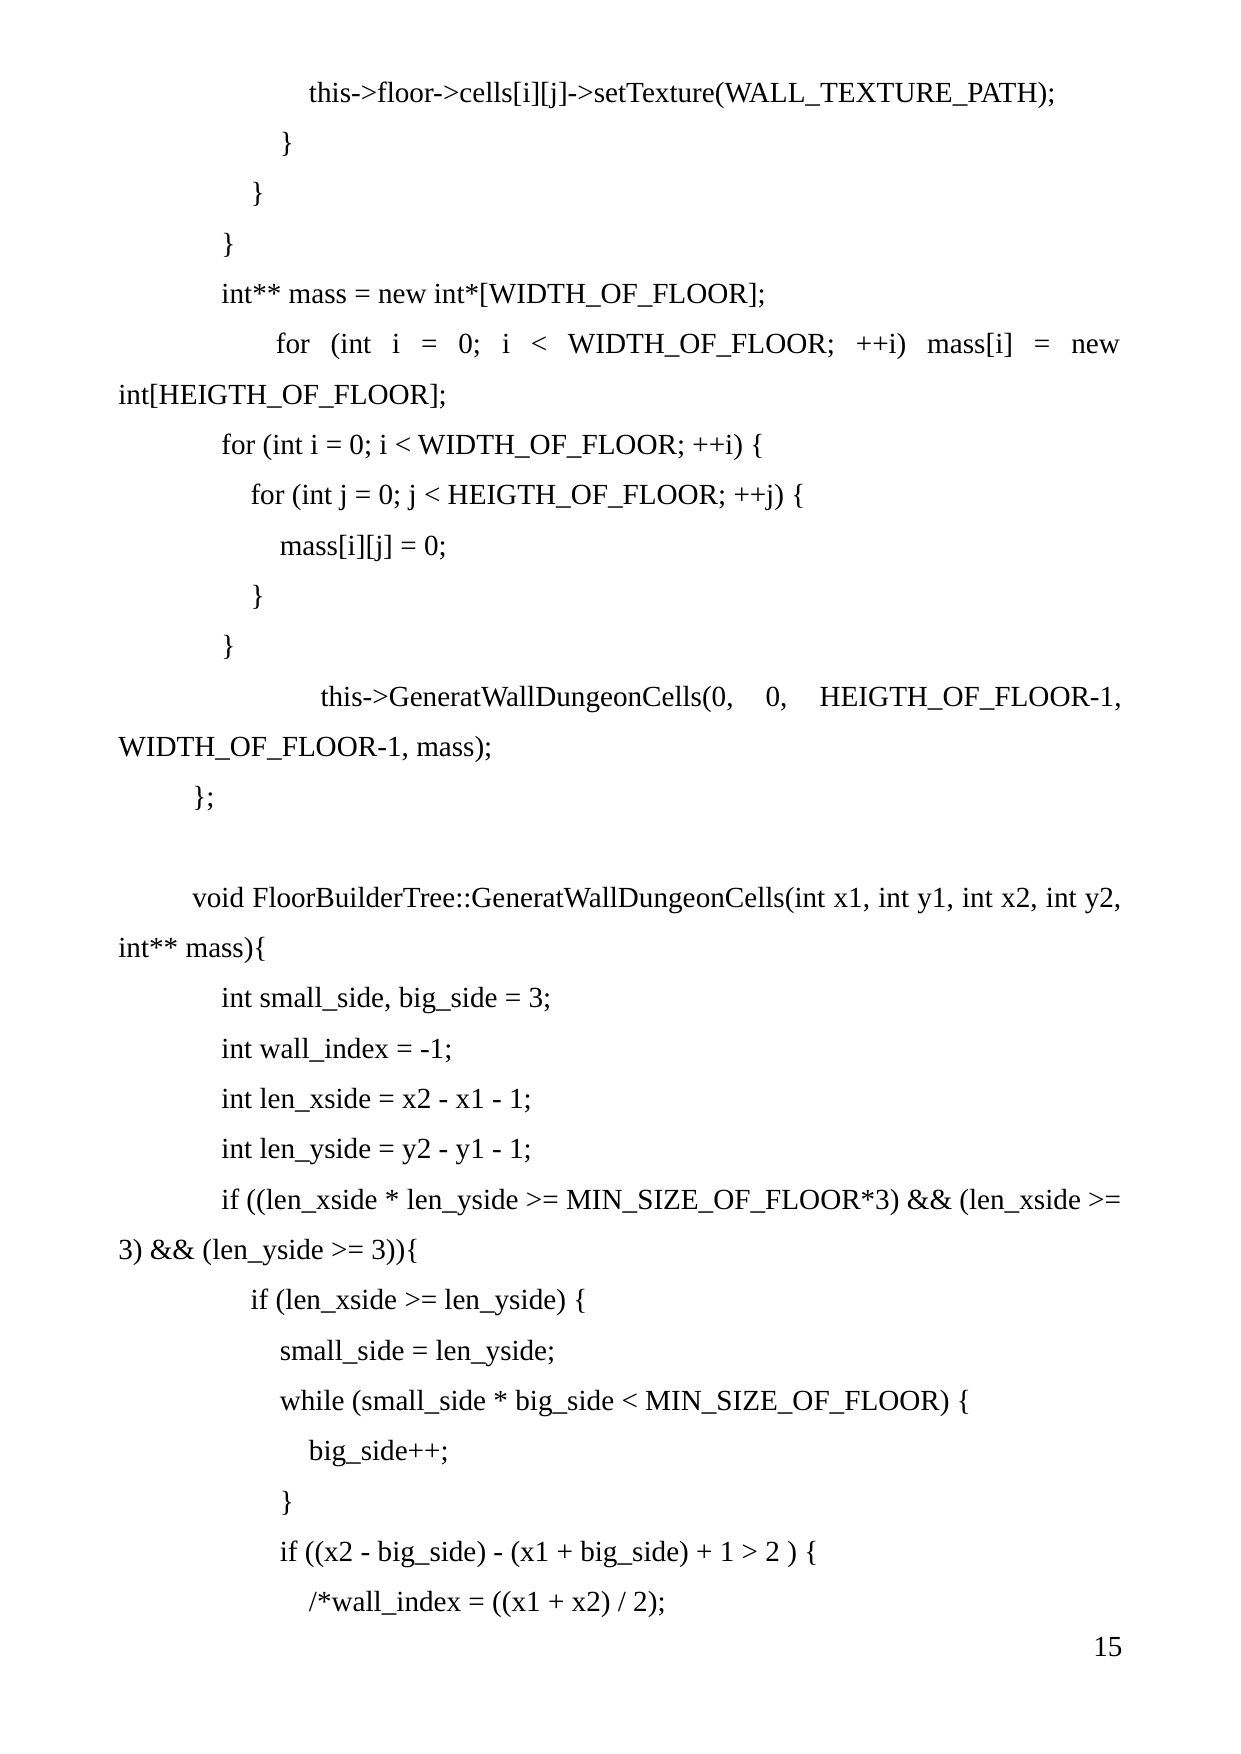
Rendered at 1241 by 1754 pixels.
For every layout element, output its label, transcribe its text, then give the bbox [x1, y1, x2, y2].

text int len_yside = y2 - y1 - 1; [118, 1132, 1122, 1165]
text }; [118, 779, 1122, 813]
text } [118, 578, 1122, 612]
text } [118, 125, 1122, 159]
text mass[i][j] = 0; [118, 528, 1122, 561]
text for (int j = 0; j < HEIGTH_OF_FLOOR; ++j) { [118, 477, 1122, 511]
text } [118, 226, 1122, 259]
text } [118, 1484, 1122, 1517]
text int wall_index = -1; [118, 1031, 1122, 1064]
text if ((x2 - big_side) - (x1 + big_side) + 1 > 2 ) { [118, 1534, 1122, 1568]
text void FloorBuilderTree::GeneratWallDungeonCells(int x1, int y1, int x2, int y2, int** mass){ [118, 880, 1122, 964]
text int** mass = new int*[WIDTH_OF_FLOOR]; [118, 276, 1122, 310]
text } [118, 176, 1122, 209]
text /*wall_index = ((x1 + x2) / 2); [118, 1584, 1122, 1618]
text if (len_xside >= len_yside) { [118, 1282, 1122, 1316]
text small_side = len_yside; [118, 1333, 1122, 1366]
text for (int i = 0; i < WIDTH_OF_FLOOR; ++i) { [118, 427, 1122, 461]
text for (int i = 0; i < WIDTH_OF_FLOOR; ++i) mass[i] = new int[HEIGTH_OF_FLOOR]; [118, 327, 1122, 410]
text big_side++; [118, 1433, 1122, 1467]
text this->floor->cells[i][j]->setTexture(WALL_TEXTURE_PATH); [118, 75, 1122, 108]
text while (small_side * big_side < MIN_SIZE_OF_FLOOR) { [118, 1383, 1122, 1417]
text int len_xside = x2 - x1 - 1; [118, 1081, 1122, 1115]
text this->GeneratWallDungeonCells(0, 0, HEIGTH_OF_FLOOR-1, WIDTH_OF_FLOOR-1, mass); [118, 679, 1122, 763]
text if ((len_xside * len_yside >= MIN_SIZE_OF_FLOOR*3) && (len_xside >= 3) && (len_yside >= 3)){ [118, 1182, 1122, 1266]
text int small_side, big_side = 3; [118, 981, 1122, 1014]
text } [118, 628, 1122, 662]
